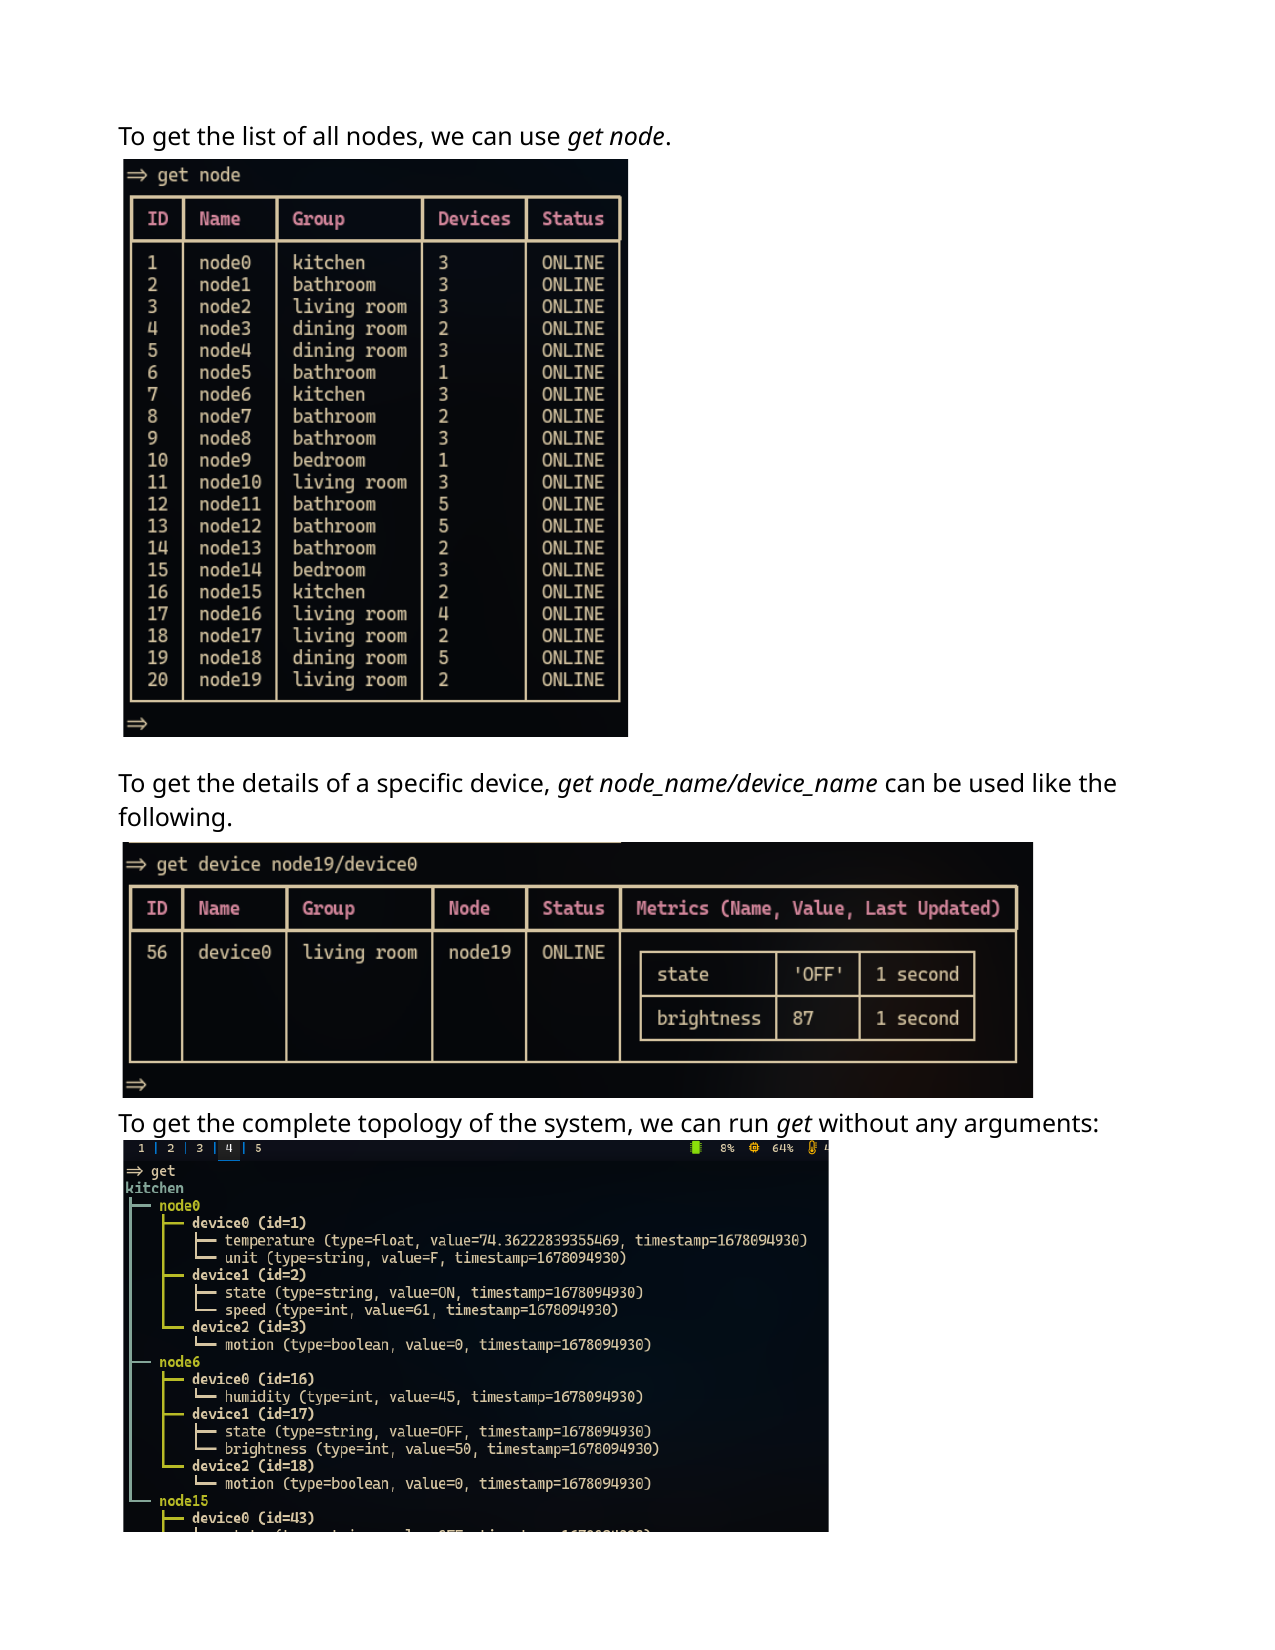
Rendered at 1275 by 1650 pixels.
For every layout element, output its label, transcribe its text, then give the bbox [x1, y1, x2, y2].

text To get the complete topology of the system, we can run get without any arguments: [118, 1106, 1157, 1140]
text To get the details of a specific device, get node_name/device_name can be used like the following. [118, 765, 1157, 833]
text To get the list of all nodes, we can use get node. [118, 118, 1157, 152]
